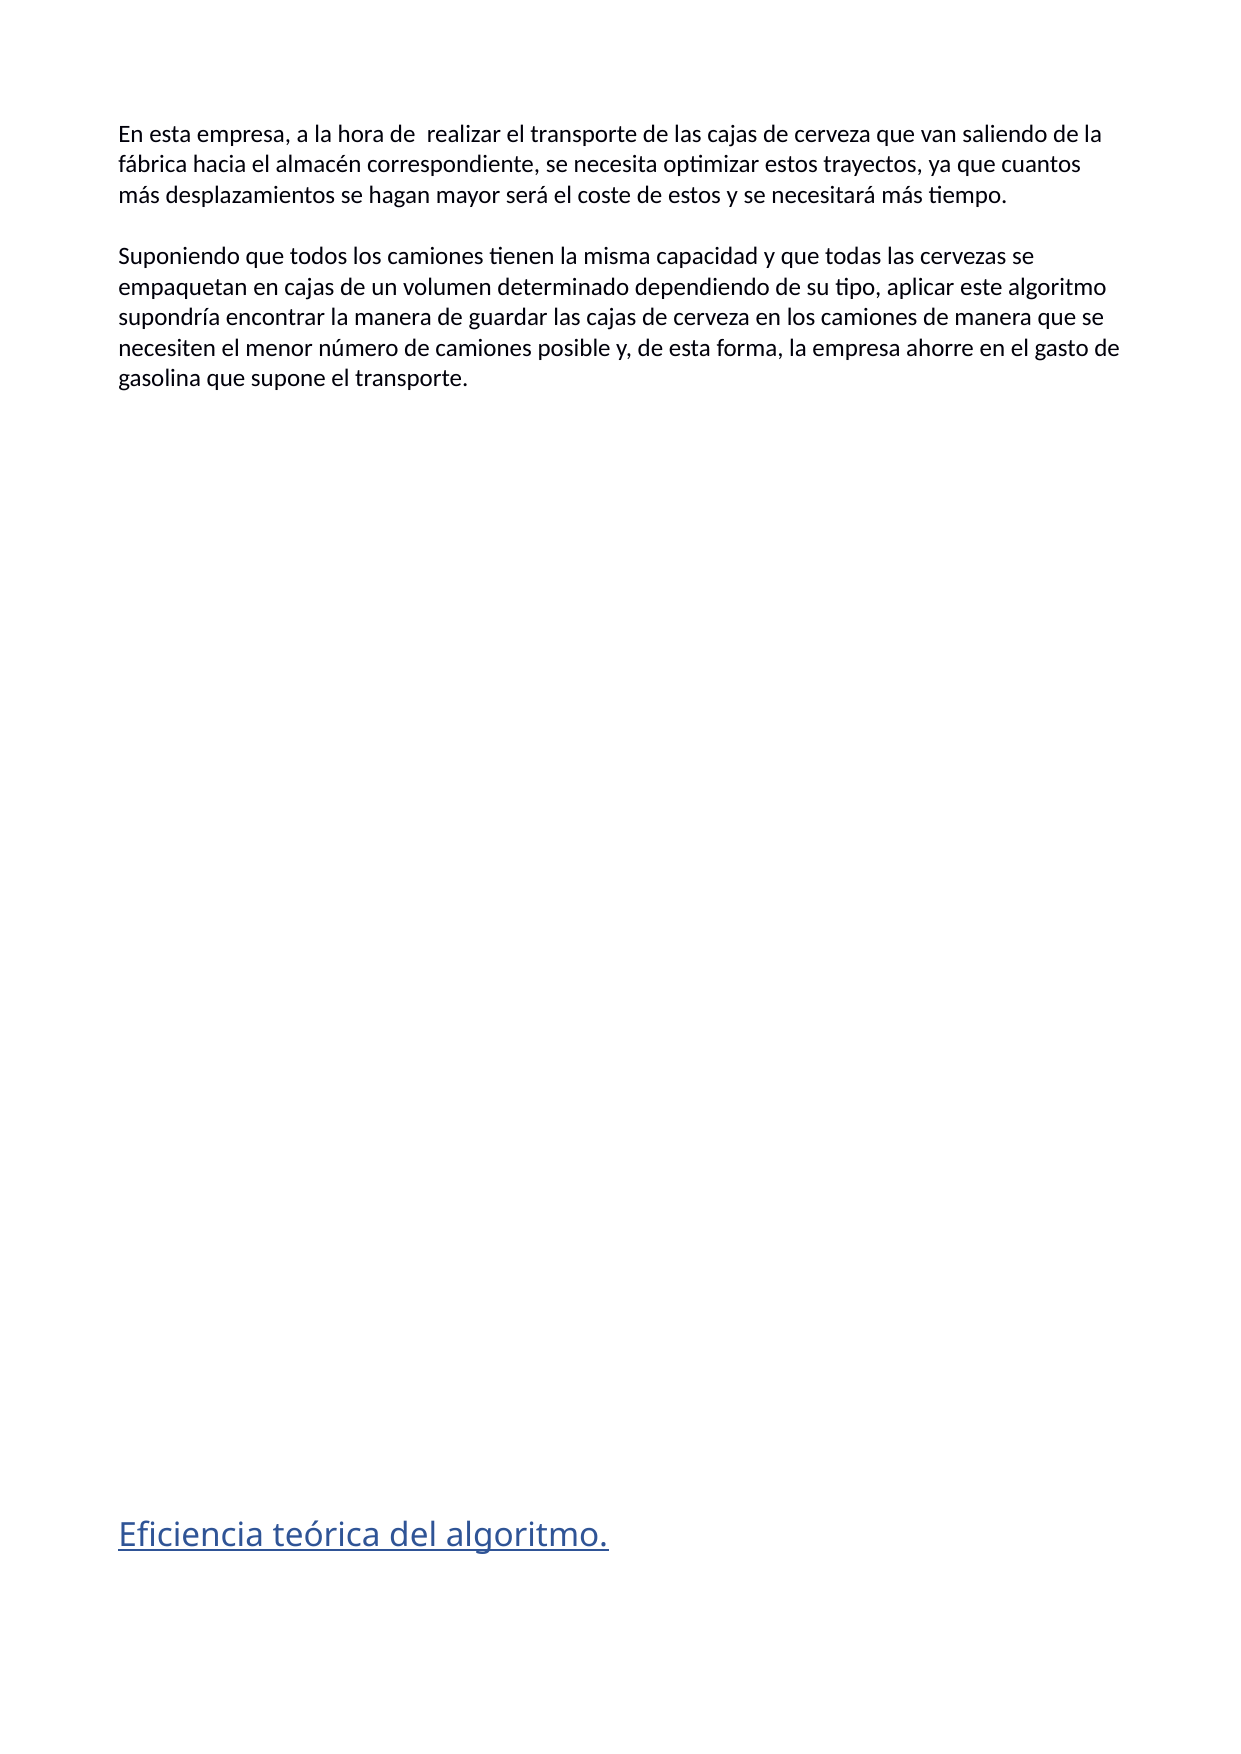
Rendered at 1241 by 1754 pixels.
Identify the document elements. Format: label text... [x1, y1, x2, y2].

text Suponiendo que todos los camiones tienen la misma capacidad y que todas las cervezas se empaquetan en cajas de un volumen determinado dependiendo de su tipo, aplicar este algoritmo supondría encontrar la manera de guardar las cajas de cerveza en los camiones de manera que se necesiten el menor número de camiones posible y, de esta forma, la empresa ahorre en el gasto de gasolina que supone el transporte. [118, 240, 1122, 393]
text En esta empresa, a la hora de realizar el transporte de las cajas de cerveza que van saliendo de la fábrica hacia el almacén correspondiente, se necesita optimizar estos trayectos, ya que cuantos más desplazamientos se hagan mayor será el coste de estos y se necesitará más tiempo. [118, 118, 1122, 210]
subtitle Eficiencia teórica del algoritmo. [118, 1511, 1122, 1556]
